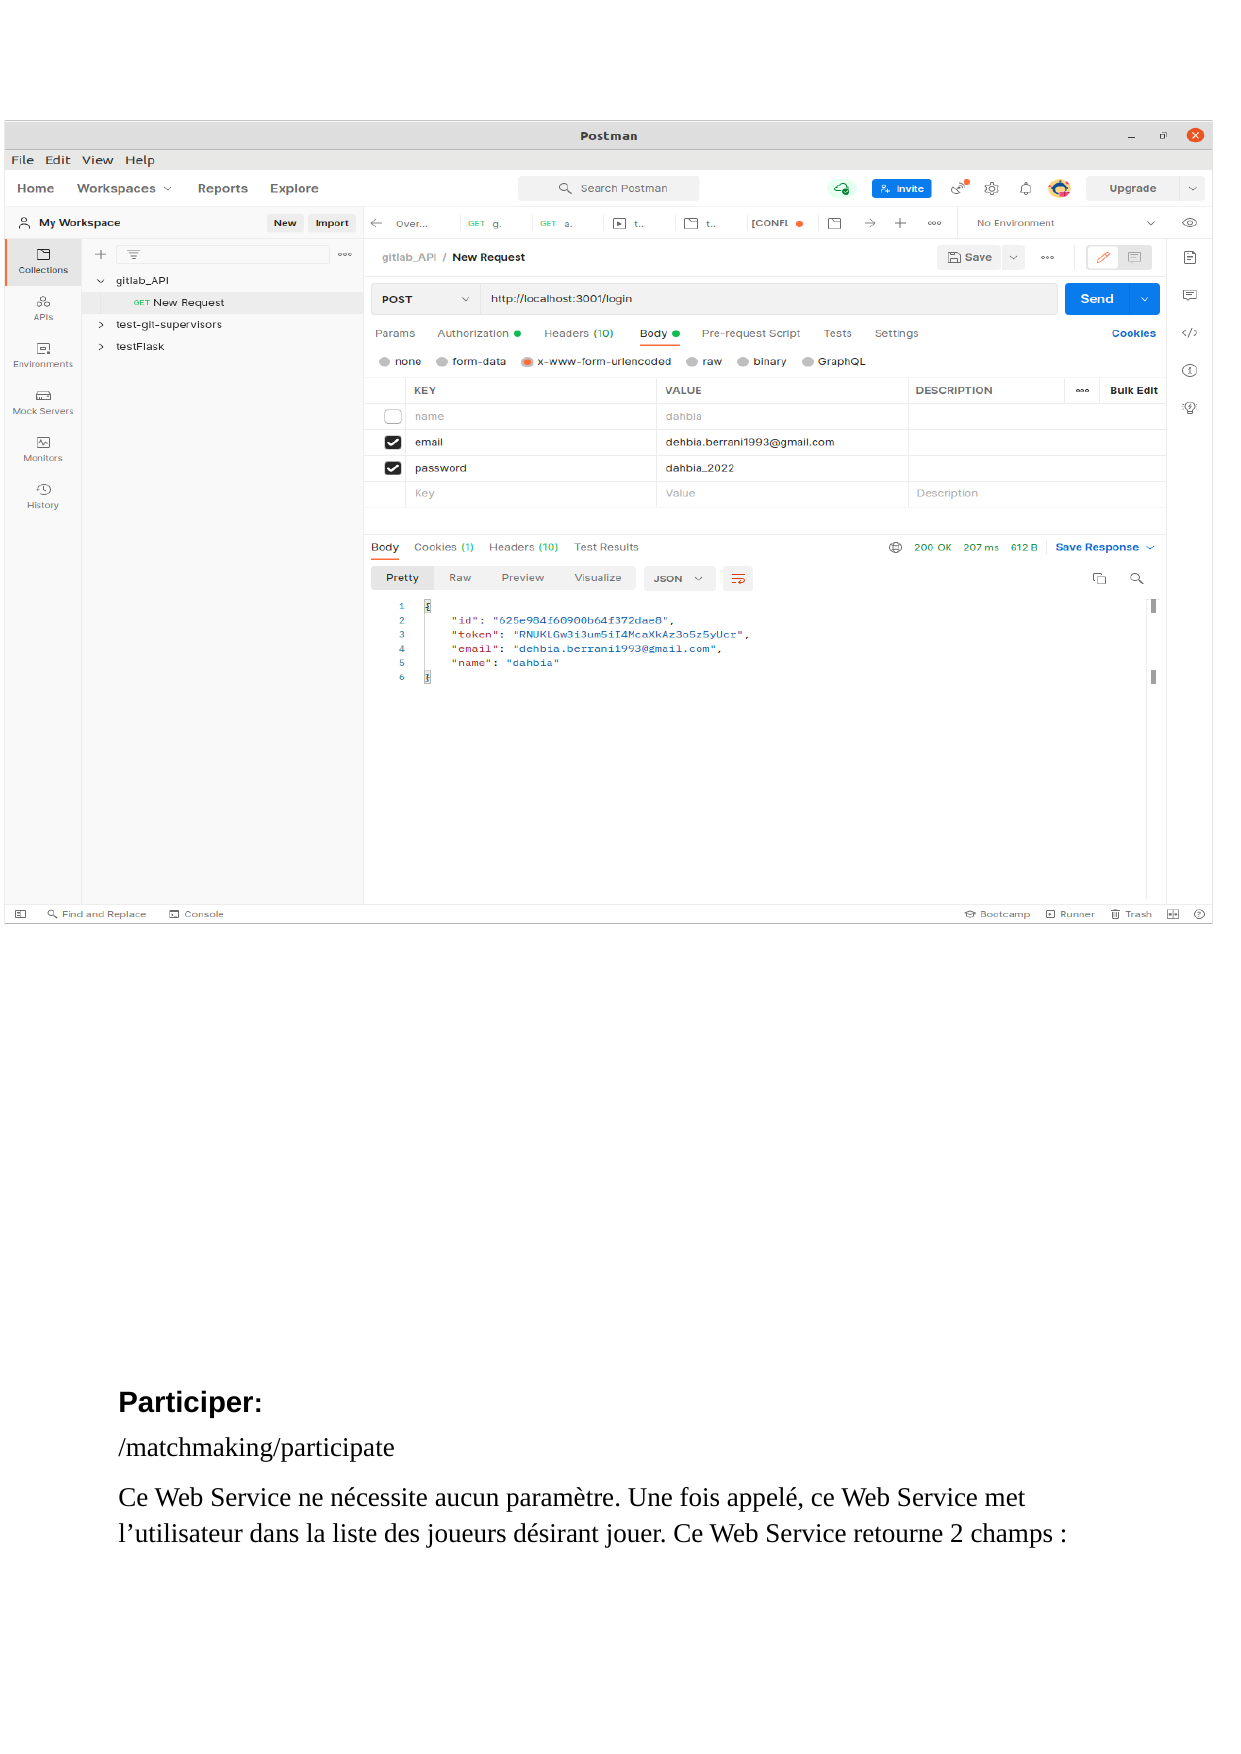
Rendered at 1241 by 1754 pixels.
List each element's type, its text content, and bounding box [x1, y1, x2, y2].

picture [4, 120, 1213, 924]
text Ce Web Service ne nécessite aucun paramètre. Une fois appelé, ce Web Service met l’utilisateur dans la liste des joueurs désirant jouer. Ce Web Service retourne 2 champs : [118, 1481, 1122, 1548]
subtitle Participer: [118, 1385, 1122, 1419]
text /matchmaking/participate [118, 1431, 1122, 1462]
